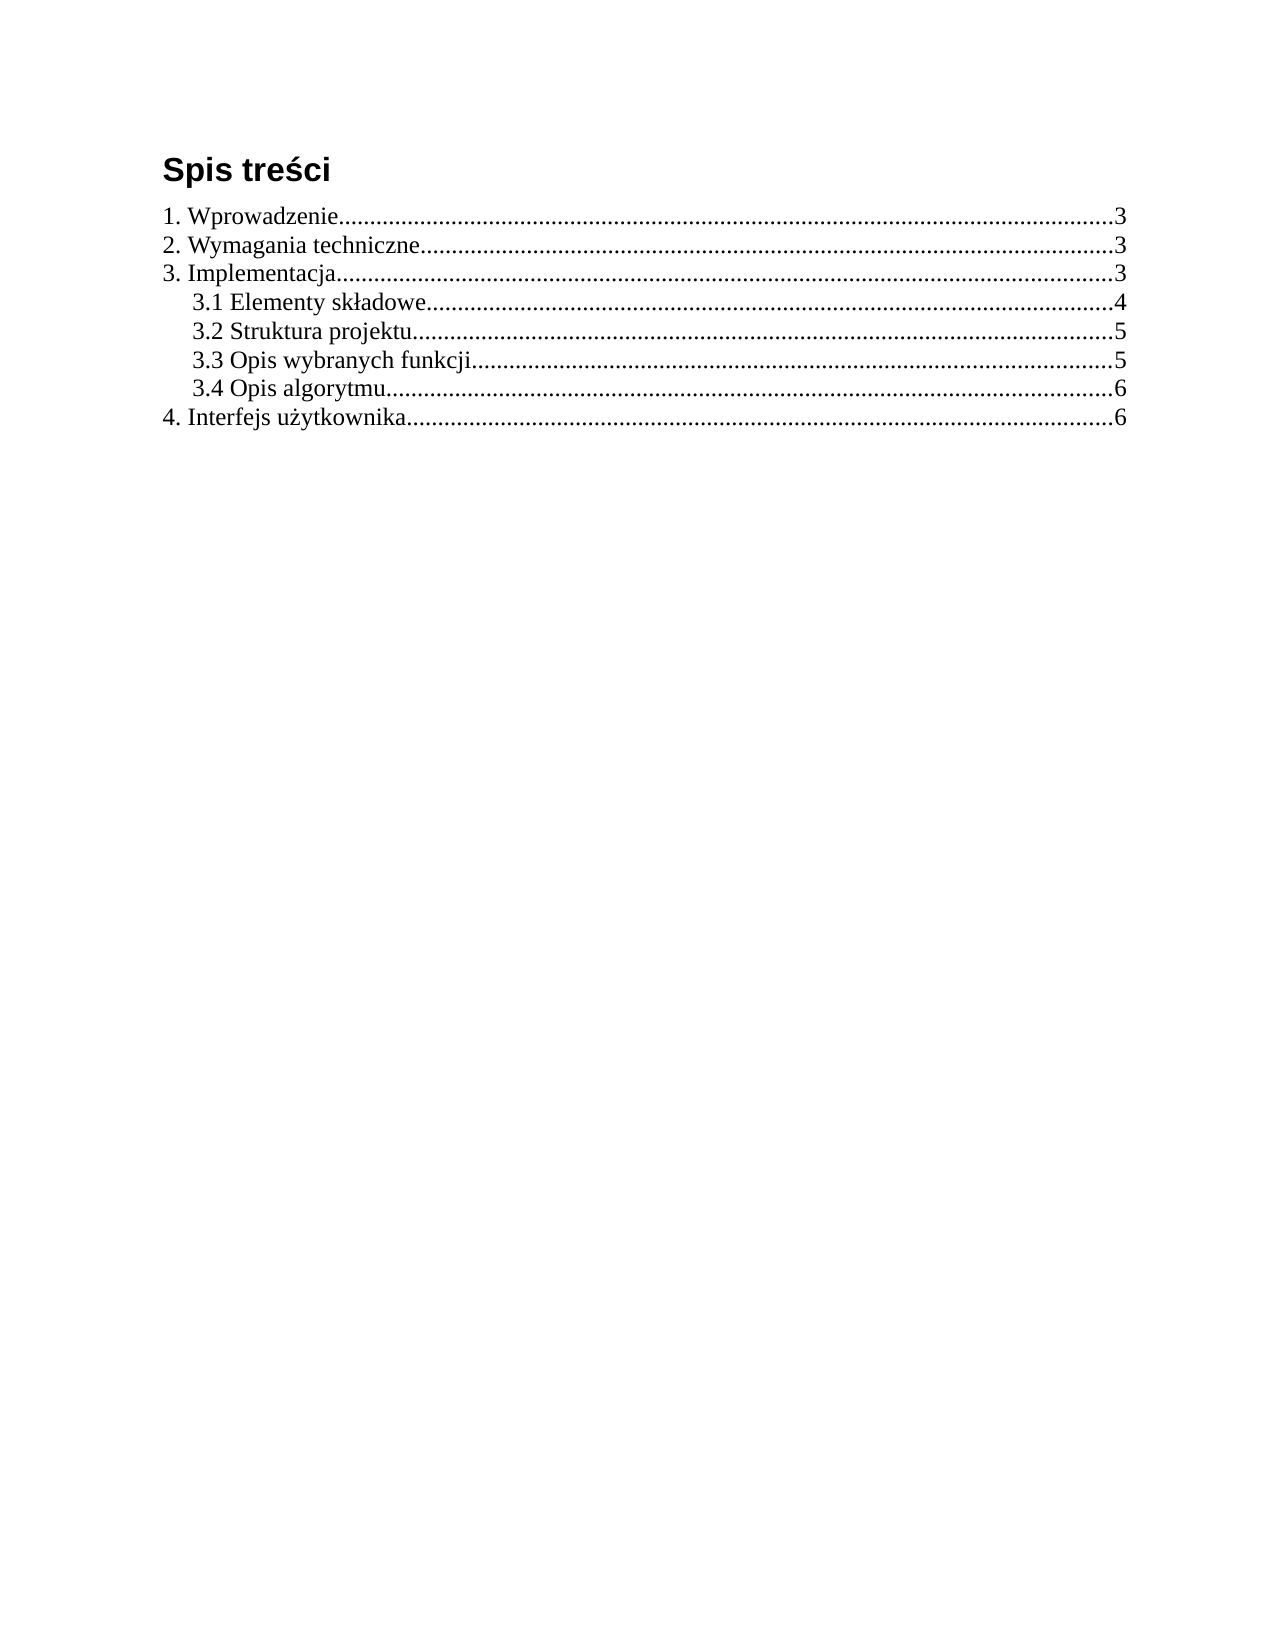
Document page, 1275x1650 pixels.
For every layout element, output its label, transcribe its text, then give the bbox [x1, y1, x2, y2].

text 3.4 Opis algorytmu 6 [192, 373, 1127, 402]
text 2. Wymagania techniczne 3 [162, 230, 1127, 258]
text 1. Wprowadzenie 3 [162, 201, 1127, 230]
text 4. Interfejs użytkownika 6 [162, 402, 1127, 431]
text 3.1 Elementy składowe 4 [192, 287, 1127, 316]
text 3.2 Struktura projektu 5 [192, 316, 1127, 345]
text 3.3 Opis wybranych funkcji 5 [192, 345, 1127, 373]
text 3. Implementacja 3 [162, 258, 1127, 287]
subtitle Spis treści [162, 150, 1127, 188]
